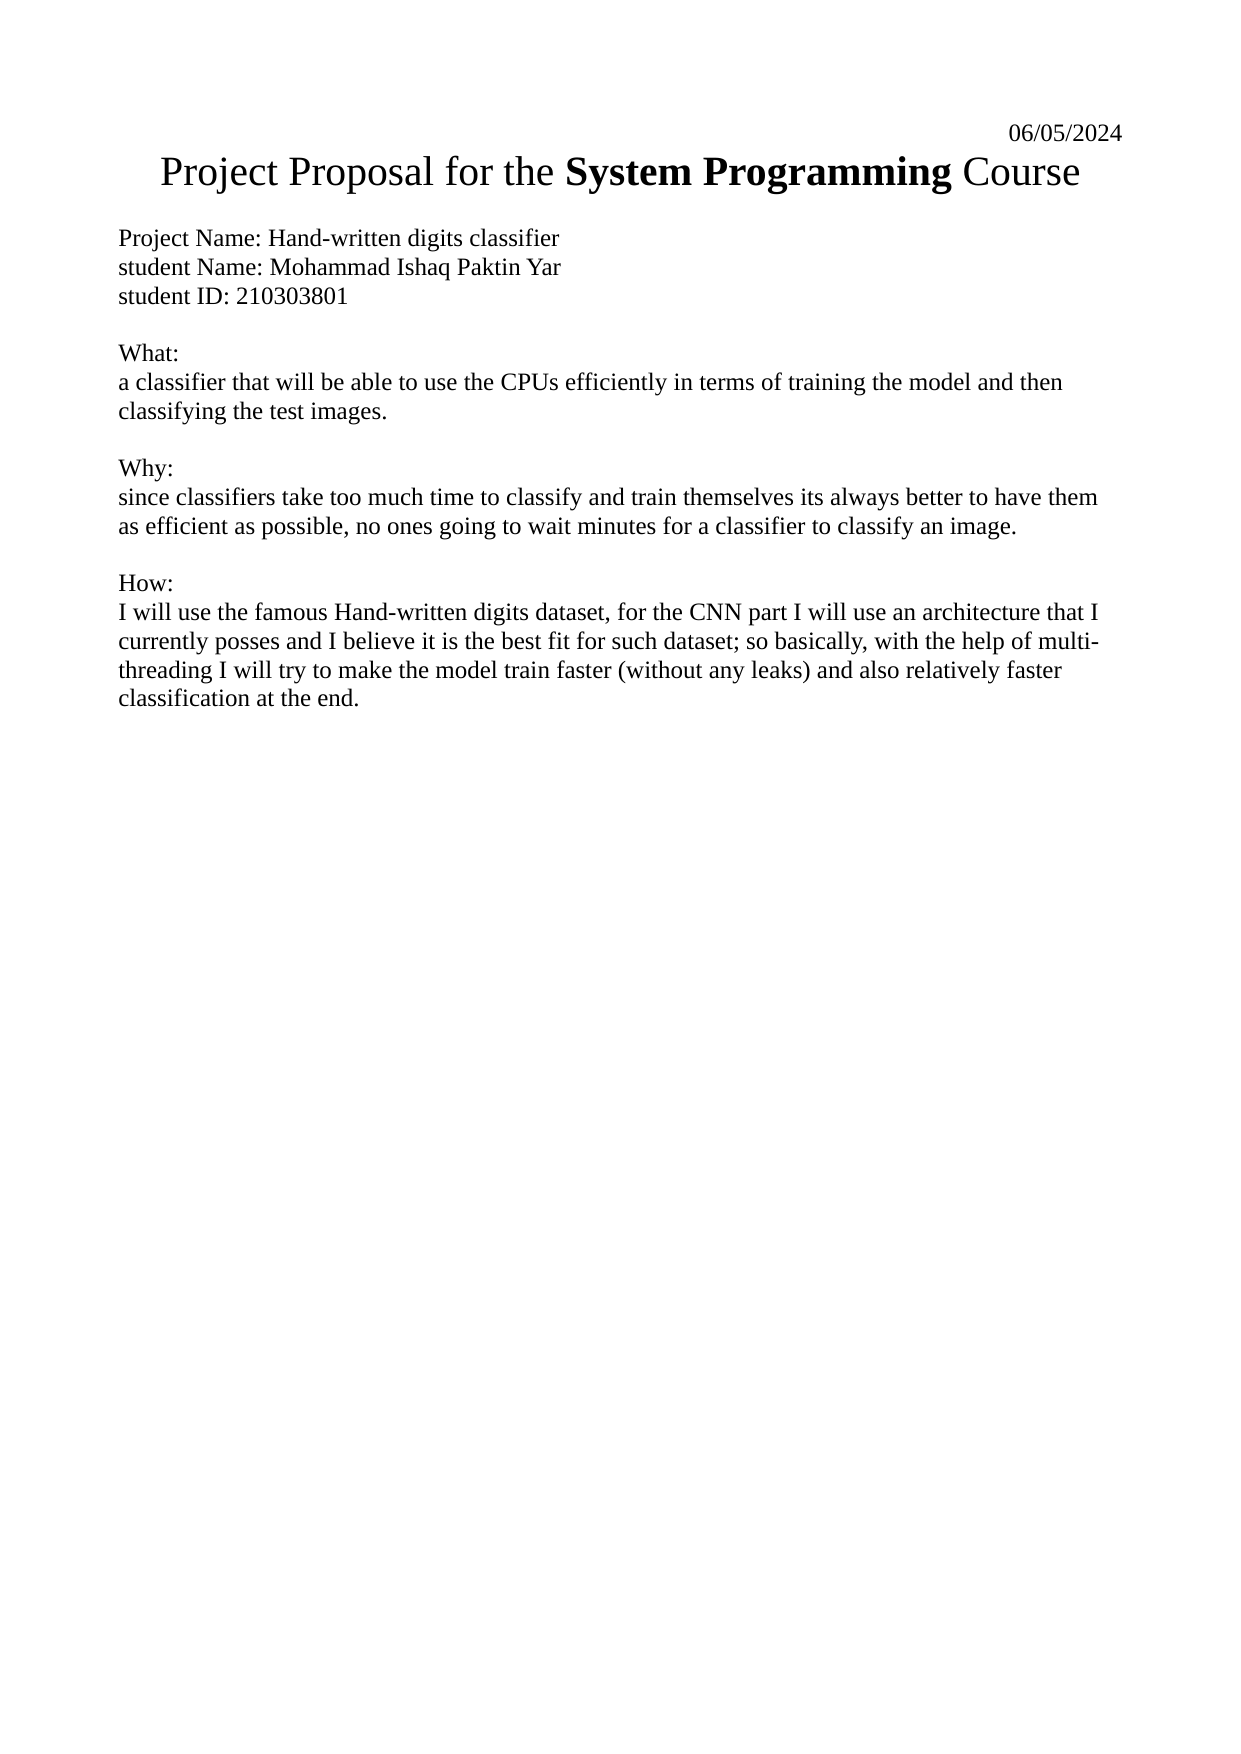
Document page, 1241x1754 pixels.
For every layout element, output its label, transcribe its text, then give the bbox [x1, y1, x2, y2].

text since classifiers take too much time to classify and train themselves its always better to have them as efficient as possible, no ones going to wait minutes for a classifier to classify an image. [118, 482, 1122, 540]
text student ID: 210303801 [118, 281, 1122, 310]
text a classifier that will be able to use the CPUs efficiently in terms of training the model and then classifying the test images. [118, 367, 1122, 425]
text Project Name: Hand-written digits classifier [118, 223, 1122, 252]
text What: [118, 338, 1122, 367]
text Project Proposal for the System Programming Course [118, 147, 1122, 195]
text Why: [118, 453, 1122, 482]
text 06/05/2024 [118, 118, 1122, 147]
text I will use the famous Hand-written digits dataset, for the CNN part I will use an architecture that I currently posses and I believe it is the best fit for such dataset; so basically, with the help of multi-threading I will try to make the model train faster (without any leaks) and also relatively faster classification at the end. [118, 597, 1122, 712]
text student Name: Mohammad Ishaq Paktin Yar [118, 252, 1122, 281]
text How: [118, 568, 1122, 597]
